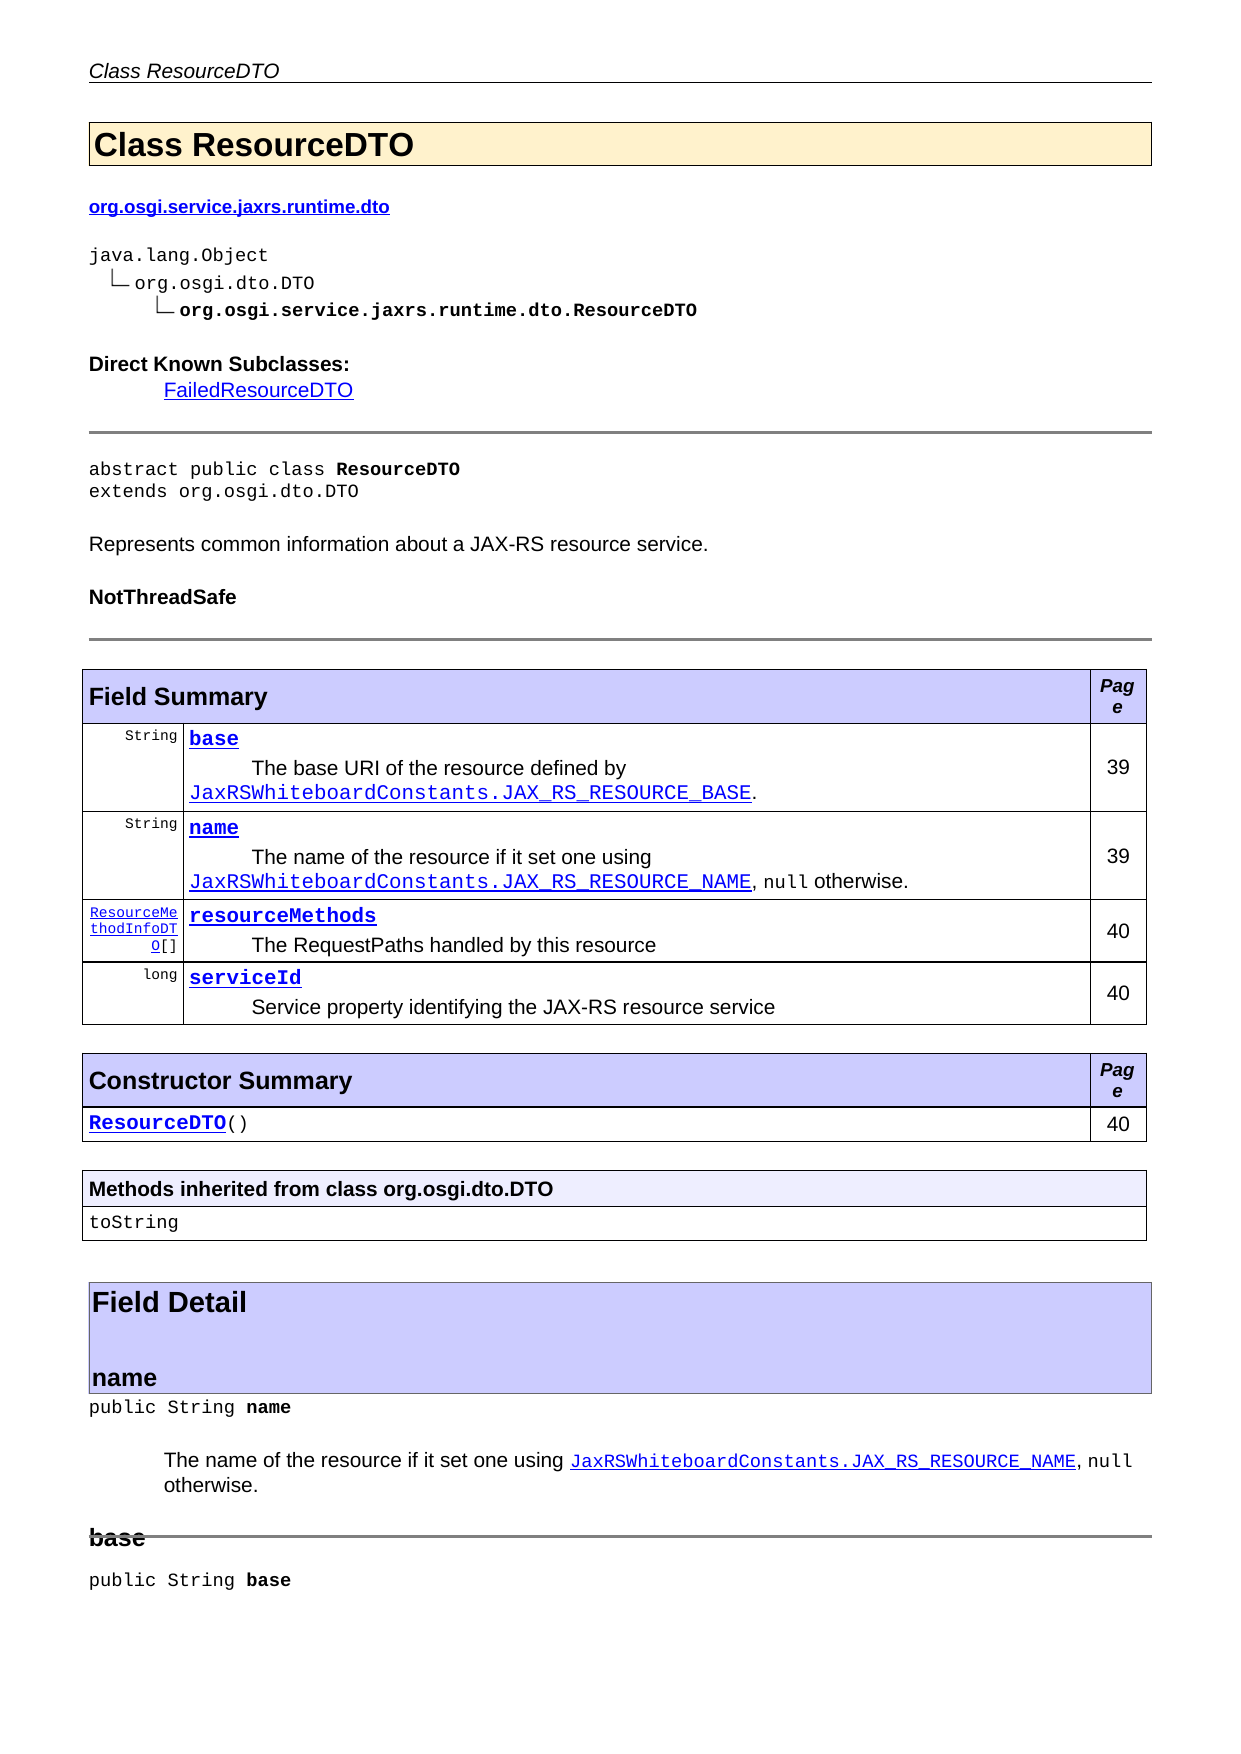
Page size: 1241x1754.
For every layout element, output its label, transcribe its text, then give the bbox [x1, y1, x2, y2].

table_cell String [83, 812, 183, 899]
table_cell String [83, 724, 183, 811]
table_header Page [1091, 670, 1146, 723]
text public String name [88, 1397, 1152, 1419]
table_cell 39 [1091, 812, 1146, 899]
table_cell long [83, 963, 183, 1024]
text abstract public class ResourceDTO [88, 460, 1152, 481]
table_header Page [1091, 1054, 1146, 1106]
text The name of the resource if it set one using JaxRSWhiteboardConstants.JAX_RS_RESOURCE_NAME, null otherwise. [163, 1448, 1152, 1497]
text FailedResourceDTO [163, 378, 1152, 402]
table_header Methods inherited from class org.osgi.dto.DTO [83, 1171, 1146, 1206]
table_cell 40 [1091, 1108, 1146, 1141]
subtitle Direct Known Subclasses: [88, 352, 1152, 376]
subtitle Class ResourceDTO [90, 123, 1151, 165]
table_cell base The base URI of the resource defined by JaxRSWhiteboardConstants.JAX_RS_RESOURCE_BASE. [184, 724, 1090, 811]
table_cell resourceMethods The RequestPaths handled by this resource [184, 900, 1090, 961]
table_cell ResourceMethodInfoDTO[] [83, 900, 183, 961]
picture [111, 267, 135, 290]
subtitle name [90, 1359, 1151, 1393]
picture [156, 295, 180, 317]
text org.osgi.dto.DTO [88, 267, 1152, 295]
table_cell name The name of the resource if it set one using JaxRSWhiteboardConstants.JAX_RS_RESOURCE_NAME, null otherwise. [184, 812, 1090, 899]
table_cell ResourceDTO() [83, 1108, 1090, 1141]
text extends org.osgi.dto.DTO [88, 481, 1152, 503]
text org.osgi.service.jaxrs.runtime.dto [88, 195, 1152, 217]
table_cell 39 [1091, 724, 1146, 811]
text NotThreadSafe [88, 585, 1152, 609]
table_cell 40 [1091, 900, 1146, 961]
text org.osgi.service.jaxrs.runtime.dto.ResourceDTO [88, 295, 1152, 322]
subtitle base [88, 1543, 1152, 1547]
table_cell 40 [1091, 963, 1146, 1024]
text Represents common information about a JAX-RS resource service. [88, 532, 1152, 556]
text java.lang.Object [88, 246, 1152, 267]
table_cell toString [83, 1207, 1146, 1239]
subtitle Field Detail [90, 1283, 1151, 1318]
table_header Field Summary [83, 670, 1090, 723]
text public String base [88, 1571, 1152, 1592]
table_cell serviceId Service property identifying the JAX-RS resource service [184, 963, 1090, 1024]
table_header Constructor Summary [83, 1054, 1090, 1106]
